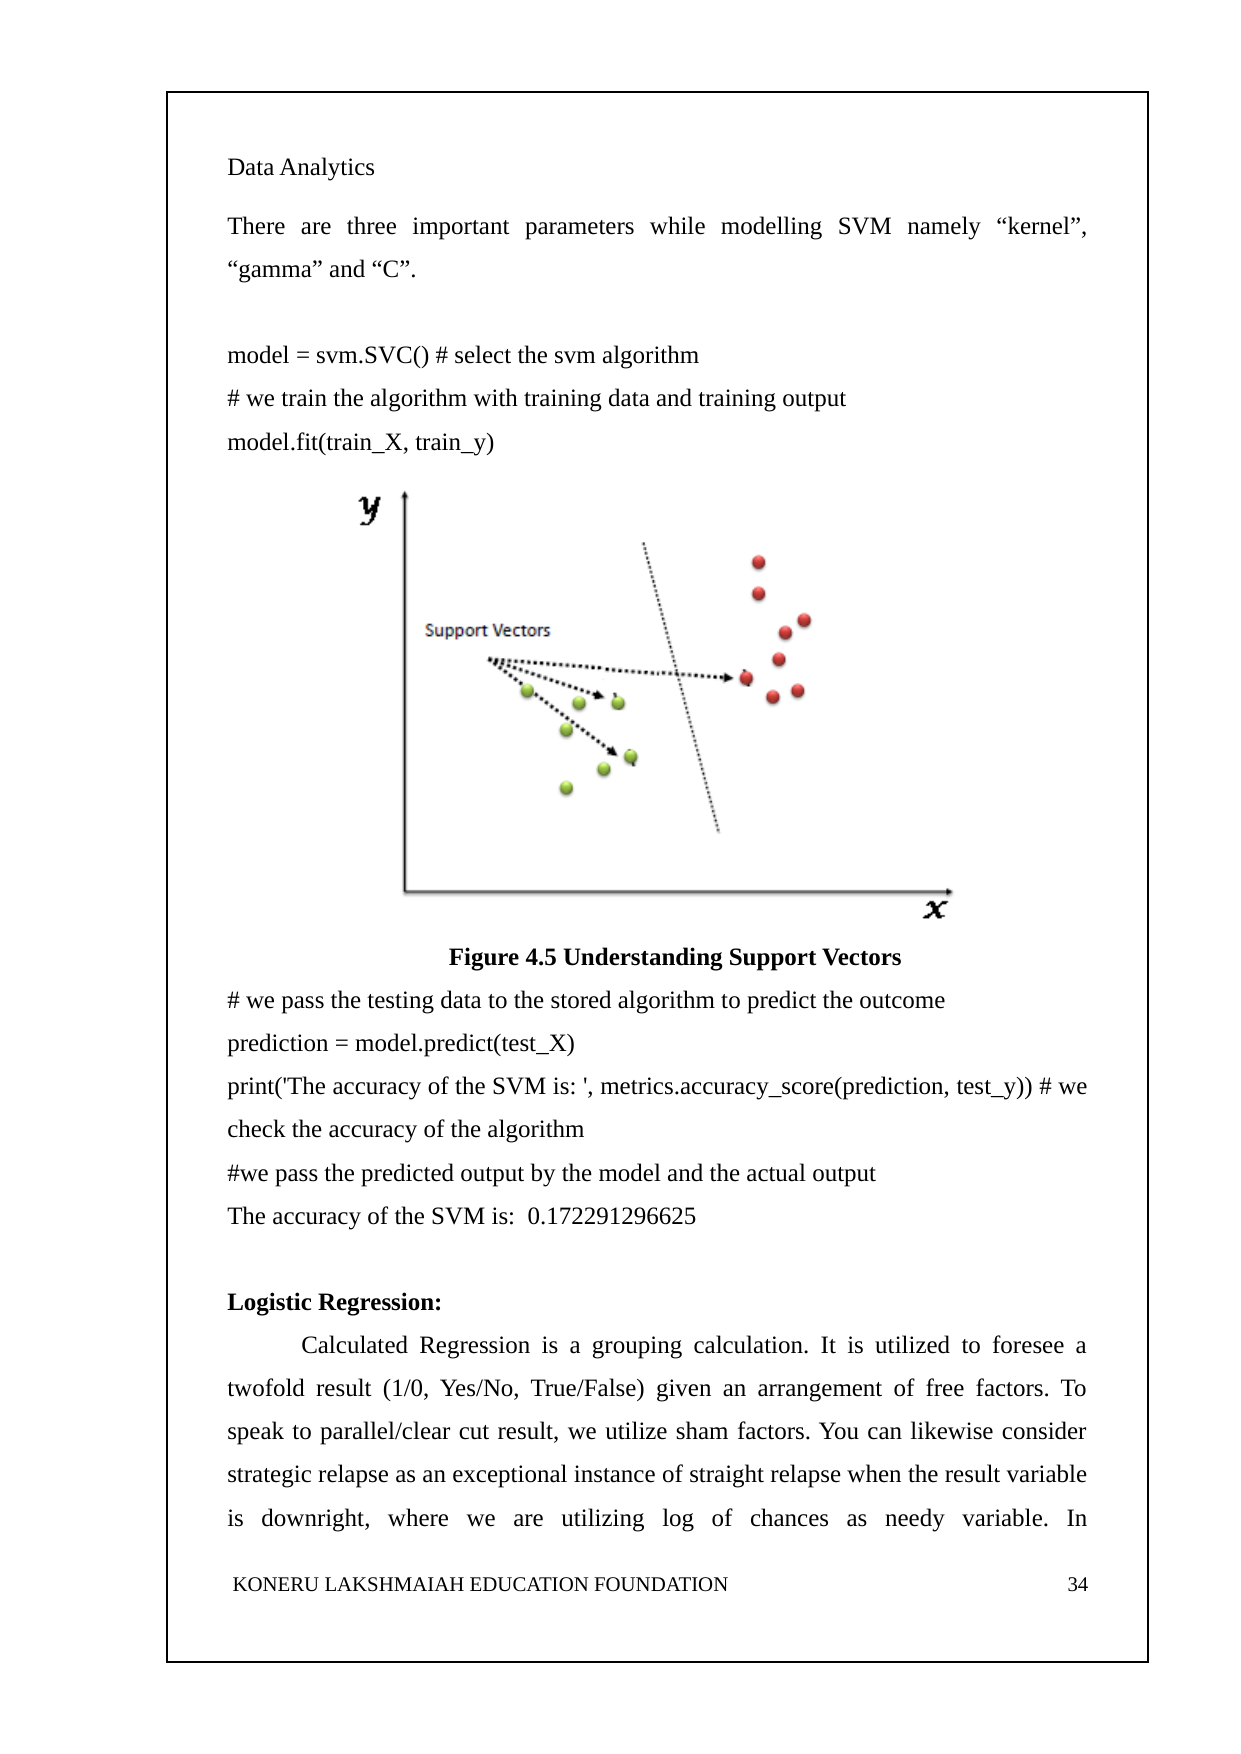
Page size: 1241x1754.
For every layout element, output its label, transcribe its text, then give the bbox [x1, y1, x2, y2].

text prediction = model.predict(test_X) [227, 1028, 1088, 1057]
text Calculated Regression is a grouping calculation. It is utilized to foresee a twofold result (1/0, Yes/No, True/False) given an arrangement of free factors. To speak to parallel/clear cut result, we utilize sham factors. You can likewise consider strategic relapse as an exceptional instance of straight relapse when the result variable is downright, where we are utilizing log of chances as needy variable. In [227, 1330, 1088, 1531]
text The accuracy of the SVM is: 0.172291296625 [227, 1201, 1088, 1229]
picture [337, 469, 978, 928]
text print('The accuracy of the SVM is: ', metrics.accuracy_score(prediction, test_y)) # we check the accuracy of the algorithm [227, 1071, 1088, 1143]
text model.fit(train_X, train_y) [227, 427, 1088, 455]
text Logistic Regression: [227, 1287, 1088, 1316]
text There are three important parameters while modelling SVM namely “kernel”, “gamma” and “C”. [227, 211, 1088, 283]
text #we pass the predicted output by the model and the actual output [227, 1158, 1088, 1186]
text model = svm.SVC() # select the svm algorithm [227, 340, 1088, 369]
text # we train the algorithm with training data and training output [227, 383, 1088, 412]
text Figure 4.5 Understanding Support Vectors [227, 470, 1088, 971]
text # we pass the testing data to the stored algorithm to predict the outcome [227, 985, 1088, 1014]
